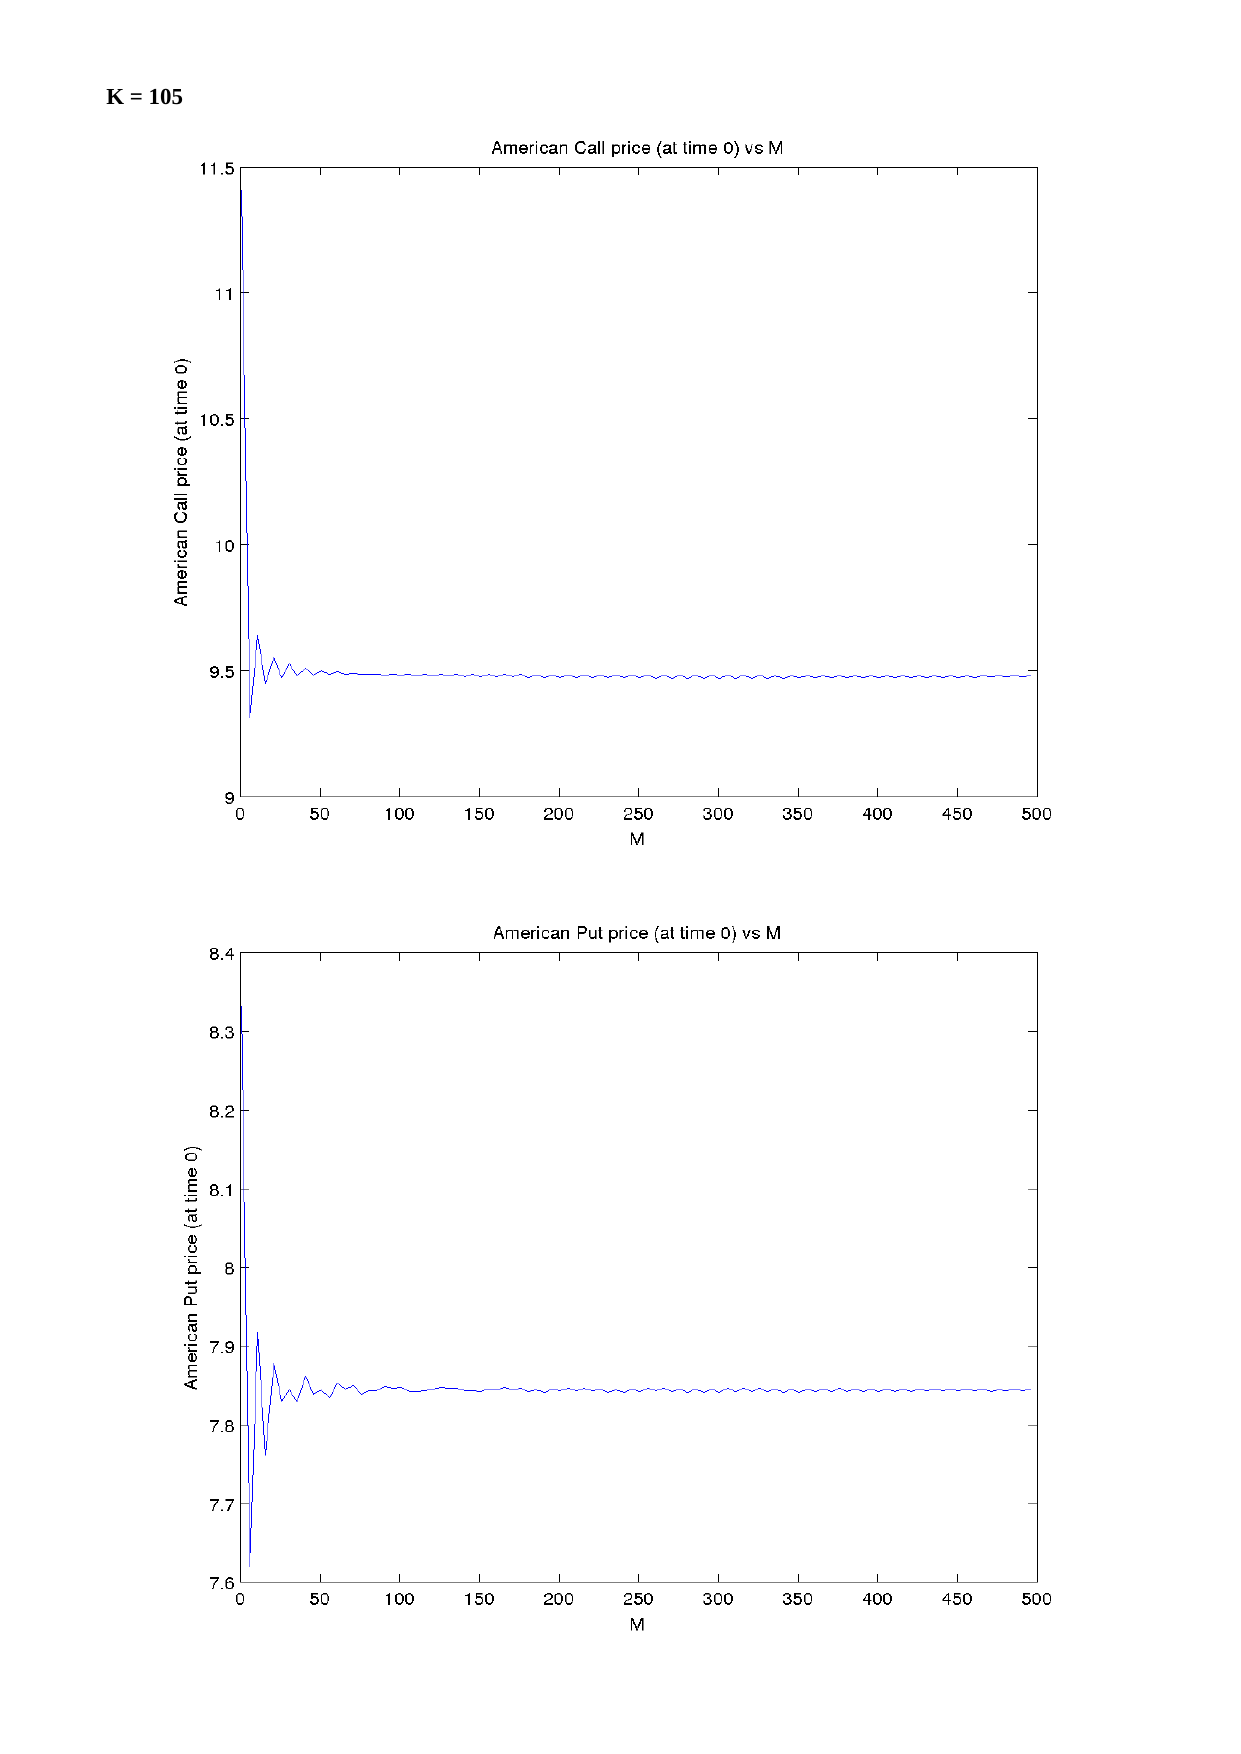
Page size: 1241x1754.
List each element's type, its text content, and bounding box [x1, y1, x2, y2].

picture [106, 109, 1134, 881]
picture [106, 894, 1134, 1667]
text K = 105 [106, 83, 1134, 109]
